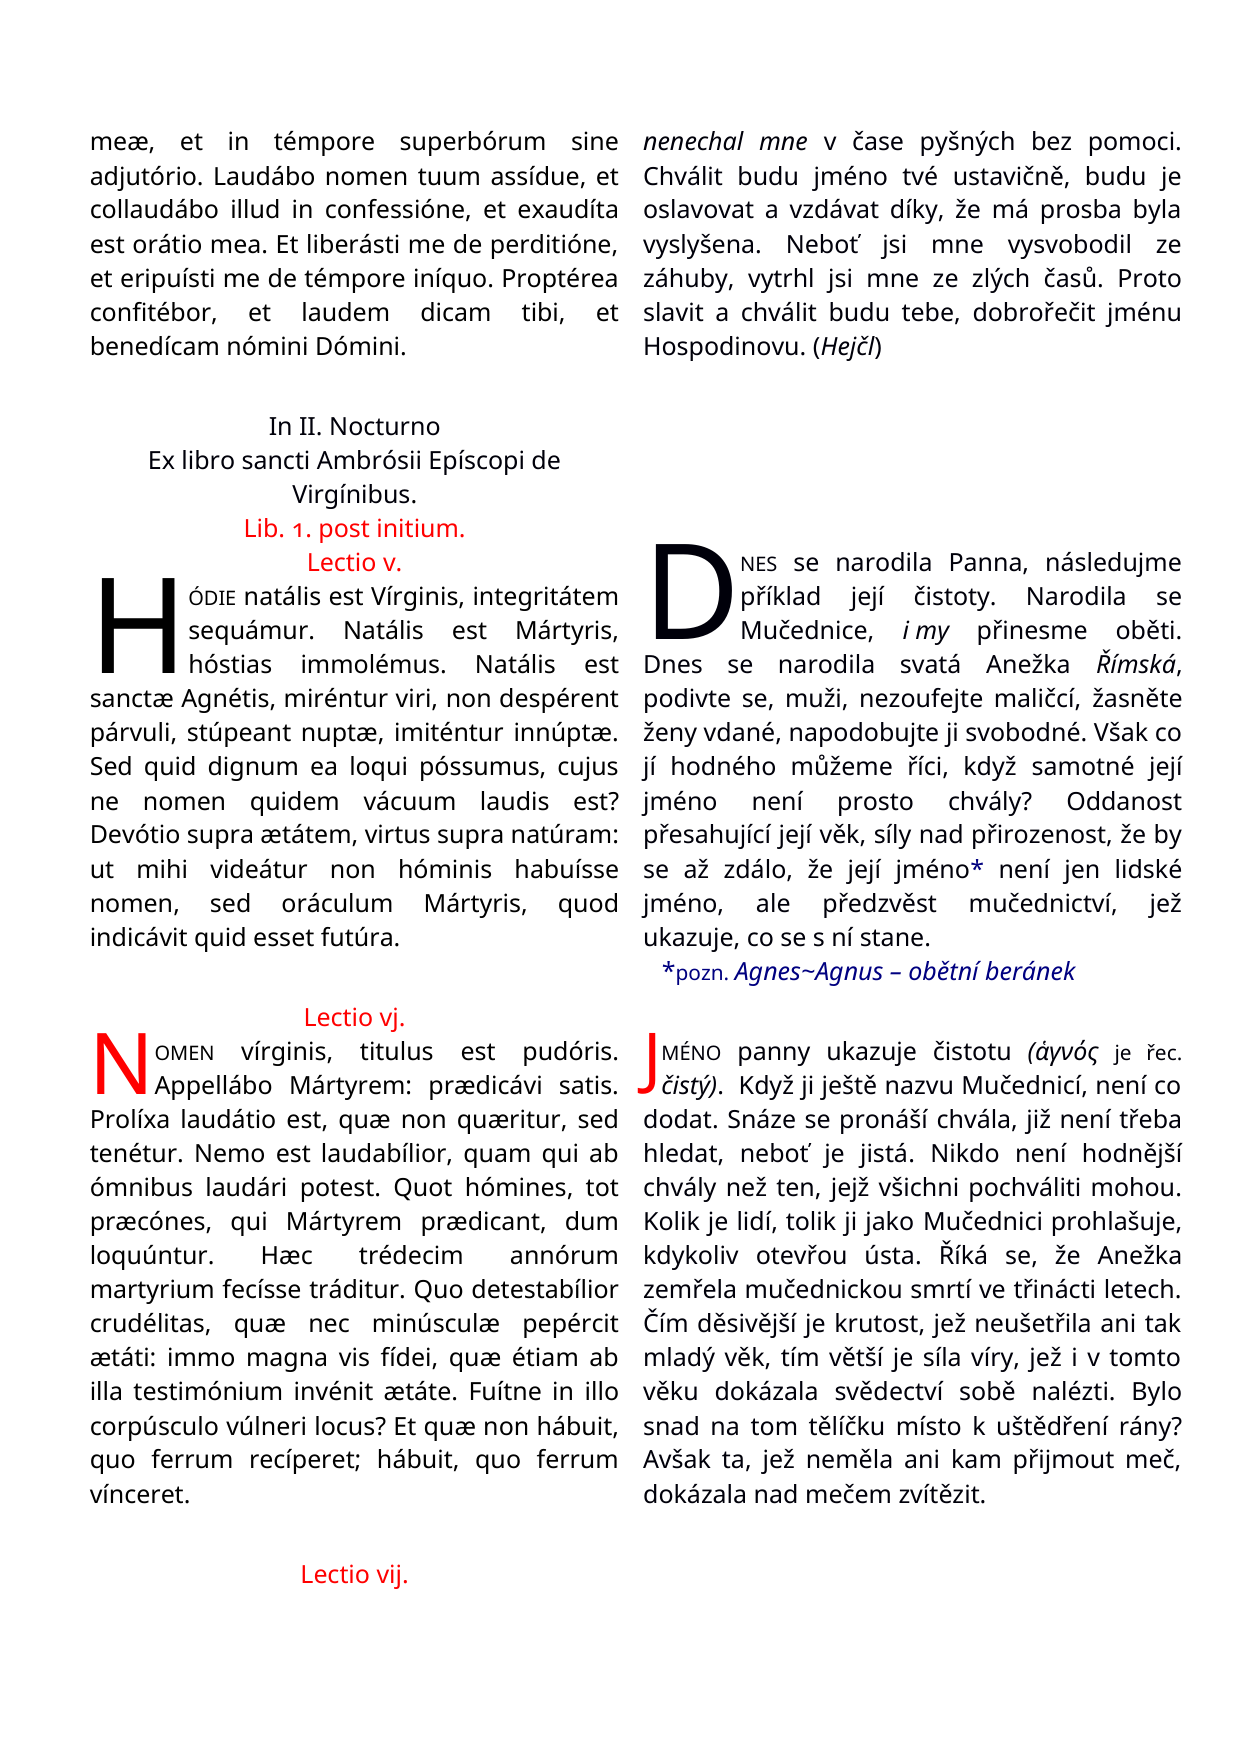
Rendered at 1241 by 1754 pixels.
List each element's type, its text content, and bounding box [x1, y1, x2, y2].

table_cell Lectio vj. Nomen vírginis, titulus est pudóris. Appellábo Mártyrem: prædicávi satis. Prolíxa laudátio est, quæ non quæritur, sed tenétur. Nemo est laudabílior, quam qui ab ómnibus laudári potest. Quot hómines, tot præcónes, qui Mártyrem prædicant, dum loquúntur. Hæc trédecim annórum martyrium fecísse tráditur. Quo detestabílior crudélitas, quæ nec minúsculæ pepércit ætáti: immo magna vis fídei, quæ étiam ab illa testimónium invénit ætáte. Fuítne in illo corpúsculo vúlneri locus? Et quæ non hábuit, quo ferrum recíperet; hábuit, quo ferrum vínceret. [78, 994, 631, 1550]
table_cell nenechal mne v čase pyšných bez pomoci. Chválit budu jméno tvé ustavičně, budu je oslavovat a vzdávat díky, že má prosba byla vyslyšena. Neboť jsi mne vysvobodil ze záhuby, vytrhl jsi mne ze zlých časů. Proto slavit a chválit budu tebe, dobrořečit jménu Hospodinovu. (Hejčl) [631, 118, 1194, 402]
table_cell In II. Nocturno Ex libro sancti Ambrósii Epíscopi de Virgínibus. Lib. 1. post initium. Lectio v. Hódie natális est Vírginis, integritátem sequámur. Natális est Mártyris, hóstias immolémus. Natális est sanctæ Agnétis, miréntur viri, non despérent párvuli, stúpeant nuptæ, imiténtur innúptæ. Sed quid dignum ea loqui póssumus, cujus ne nomen quidem vácuum laudis est? Devótio supra ætátem, virtus supra natúram: ut mihi videátur non hóminis habuísse nomen, sed oráculum Mártyris, quod indicávit quid esset futúra. [78, 403, 631, 993]
table_cell Lectio vij. [78, 1550, 631, 1596]
table_cell meæ, et in témpore superbórum sine adjutório. Laudábo nomen tuum assídue, et collaudábo illud in confessióne, et exaudíta est orátio mea. Et liberásti me de perditióne, et eripuísti me de témpore iníquo. Proptérea confitébor, et laudem dicam tibi, et benedícam nómini Dómini. [78, 118, 631, 402]
table_cell Dnes se narodila Panna, následujme příklad její čistoty. Narodila se Mučednice, i my přinesme oběti. Dnes se narodila svatá Anežka Římská, podivte se, muži, nezoufejte maličcí, žasněte ženy vdané, napodobujte ji svobodné. Však co jí hodného můžeme říci, když samotné její jméno není prosto chvály? Oddanost přesahující její věk, síly nad přirozenost, že by se až zdálo, že její jméno* není jen lidské jméno, ale předzvěst mučednictví, jež ukazuje, co se s ní stane. *pozn. Agnes~Agnus – obětní beránek [631, 403, 1194, 993]
table_cell [631, 1550, 1194, 1596]
table_cell Jméno panny ukazuje čistotu (ἁγνός je řec. čistý). Když ji ještě nazvu Mučednicí, není co dodat. Snáze se pronáší chvála, již není třeba hledat, neboť je jistá. Nikdo není hodnější chvály než ten, jejž všichni pochváliti mohou. Kolik je lidí, tolik ji jako Mučednici prohlašuje, kdykoliv otevřou ústa. Říká se, že Anežka zemřela mučednickou smrtí ve třinácti letech. Čím děsivější je krutost, jež neušetřila ani tak mladý věk, tím větší je síla víry, jež i v tomto věku dokázala svědectví sobě nalézti. Bylo snad na tom tělíčku místo k uštědření rány? Avšak ta, jež neměla ani kam přijmout meč, dokázala nad mečem zvítězit. [631, 994, 1194, 1550]
